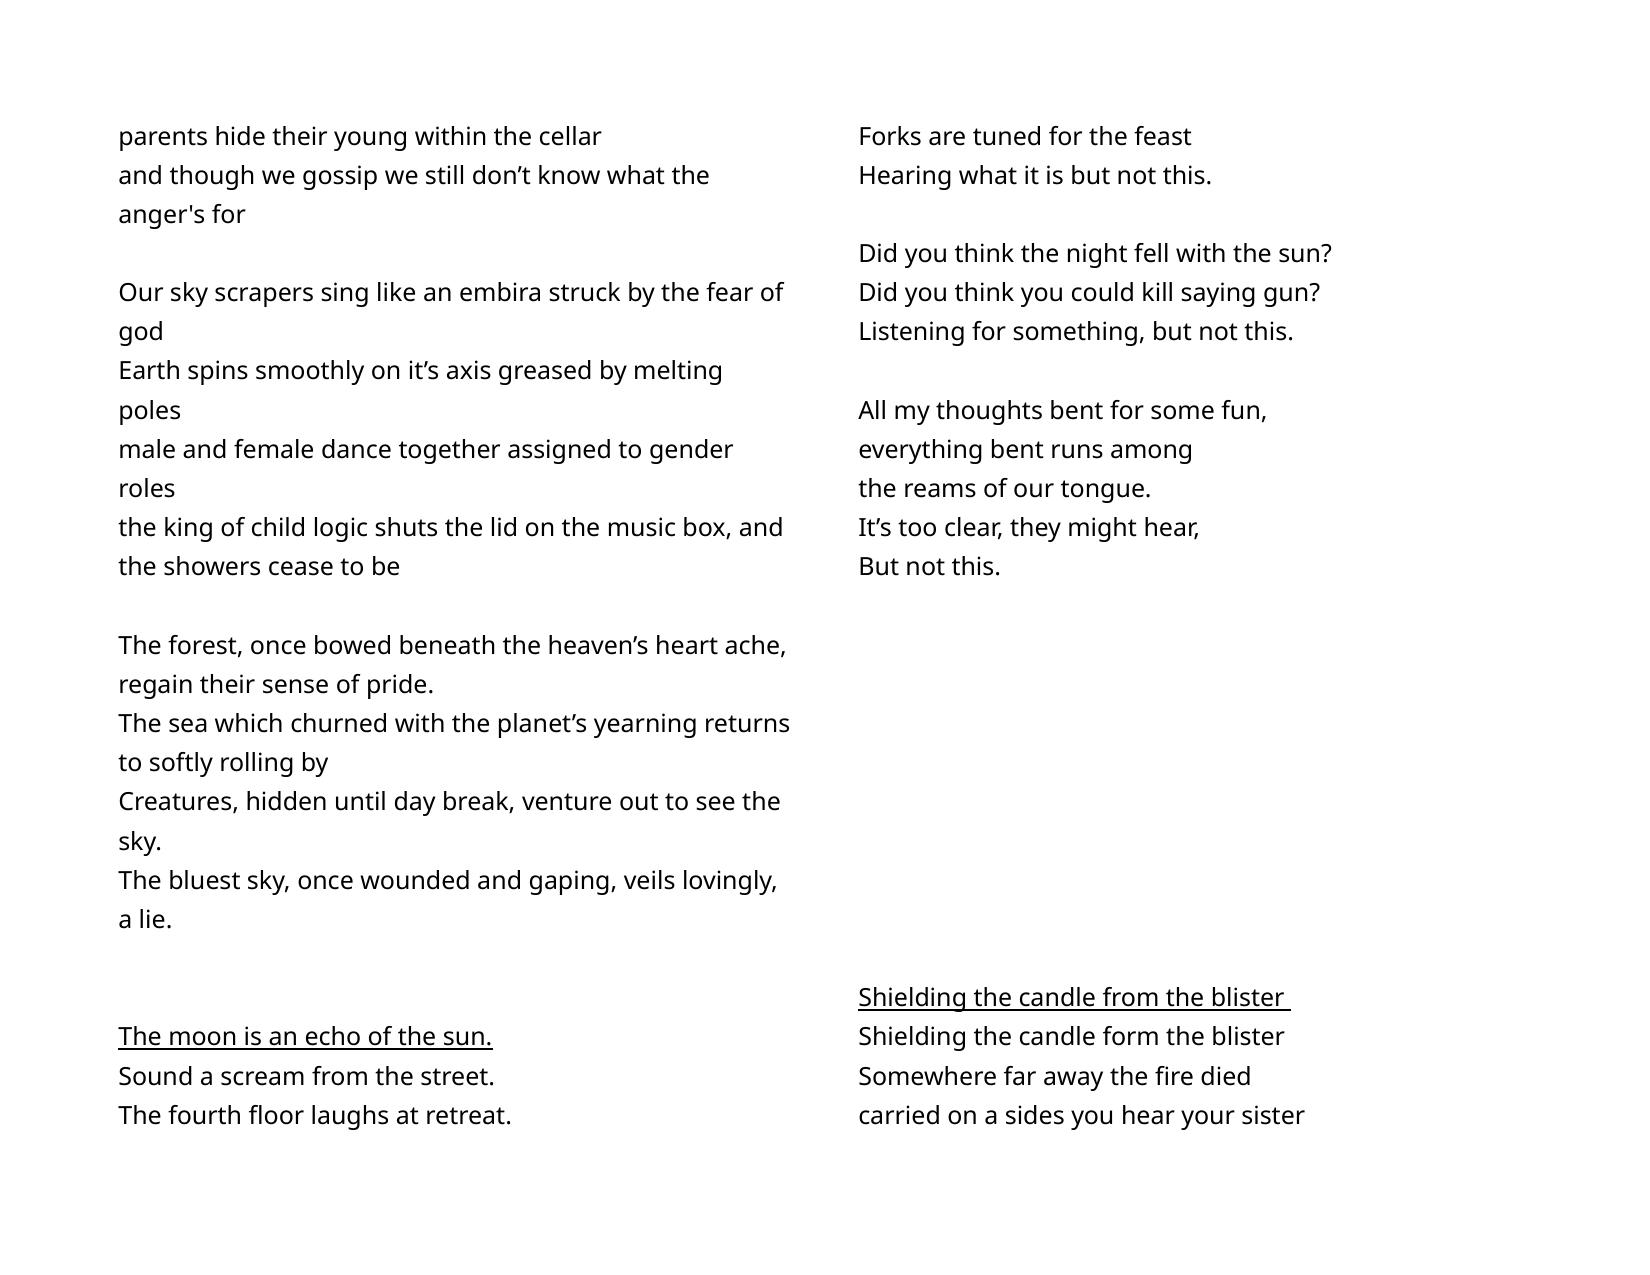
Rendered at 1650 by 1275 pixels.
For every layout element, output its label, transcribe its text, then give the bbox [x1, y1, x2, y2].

text It’s too clear, they might hear, [858, 510, 1532, 544]
text Somewhere far away the fire died [858, 1058, 1532, 1092]
text Listening for something, but not this. [858, 314, 1532, 348]
text The bluest sky, once wounded and gaping, veils lovingly, a lie. [118, 862, 792, 936]
text The forest, once bowed beneath the heaven’s heart ache, regain their sense of pride. [118, 627, 792, 701]
text everything bent runs among [858, 431, 1532, 466]
text Sound a scream from the street. [118, 1058, 792, 1092]
text Hearing what it is but not this. [858, 157, 1532, 191]
text The moon is an echo of the sun. [118, 1019, 792, 1053]
text the king of child logic shuts the lid on the music box, and the showers cease to be [118, 510, 792, 583]
text Shielding the candle from the blister [858, 980, 1532, 1014]
text But not this. [858, 549, 1532, 583]
text the reams of our tongue. [858, 471, 1532, 505]
text Forks are tuned for the feast [858, 118, 1532, 152]
text Our sky scrapers sing like an embira struck by the fear of god [118, 275, 792, 348]
text Did you think the night fell with the sun? [858, 236, 1532, 270]
text The sea which churned with the planet’s yearning returns to softly rolling by [118, 706, 792, 779]
text carried on a sides you hear your sister [858, 1097, 1532, 1131]
text The fourth floor laughs at retreat. [118, 1097, 792, 1131]
text Shielding the candle form the blister [858, 1019, 1532, 1053]
text Earth spins smoothly on it’s axis greased by melting poles [118, 353, 792, 426]
text Creatures, hidden until day break, venture out to see the sky. [118, 784, 792, 857]
text and though we gossip we still don’t know what the anger's for [118, 157, 792, 231]
text parents hide their young within the cellar [118, 118, 792, 152]
text All my thoughts bent for some fun, [858, 392, 1532, 426]
text Did you think you could kill saying gun? [858, 275, 1532, 309]
text male and female dance together assigned to gender roles [118, 431, 792, 505]
